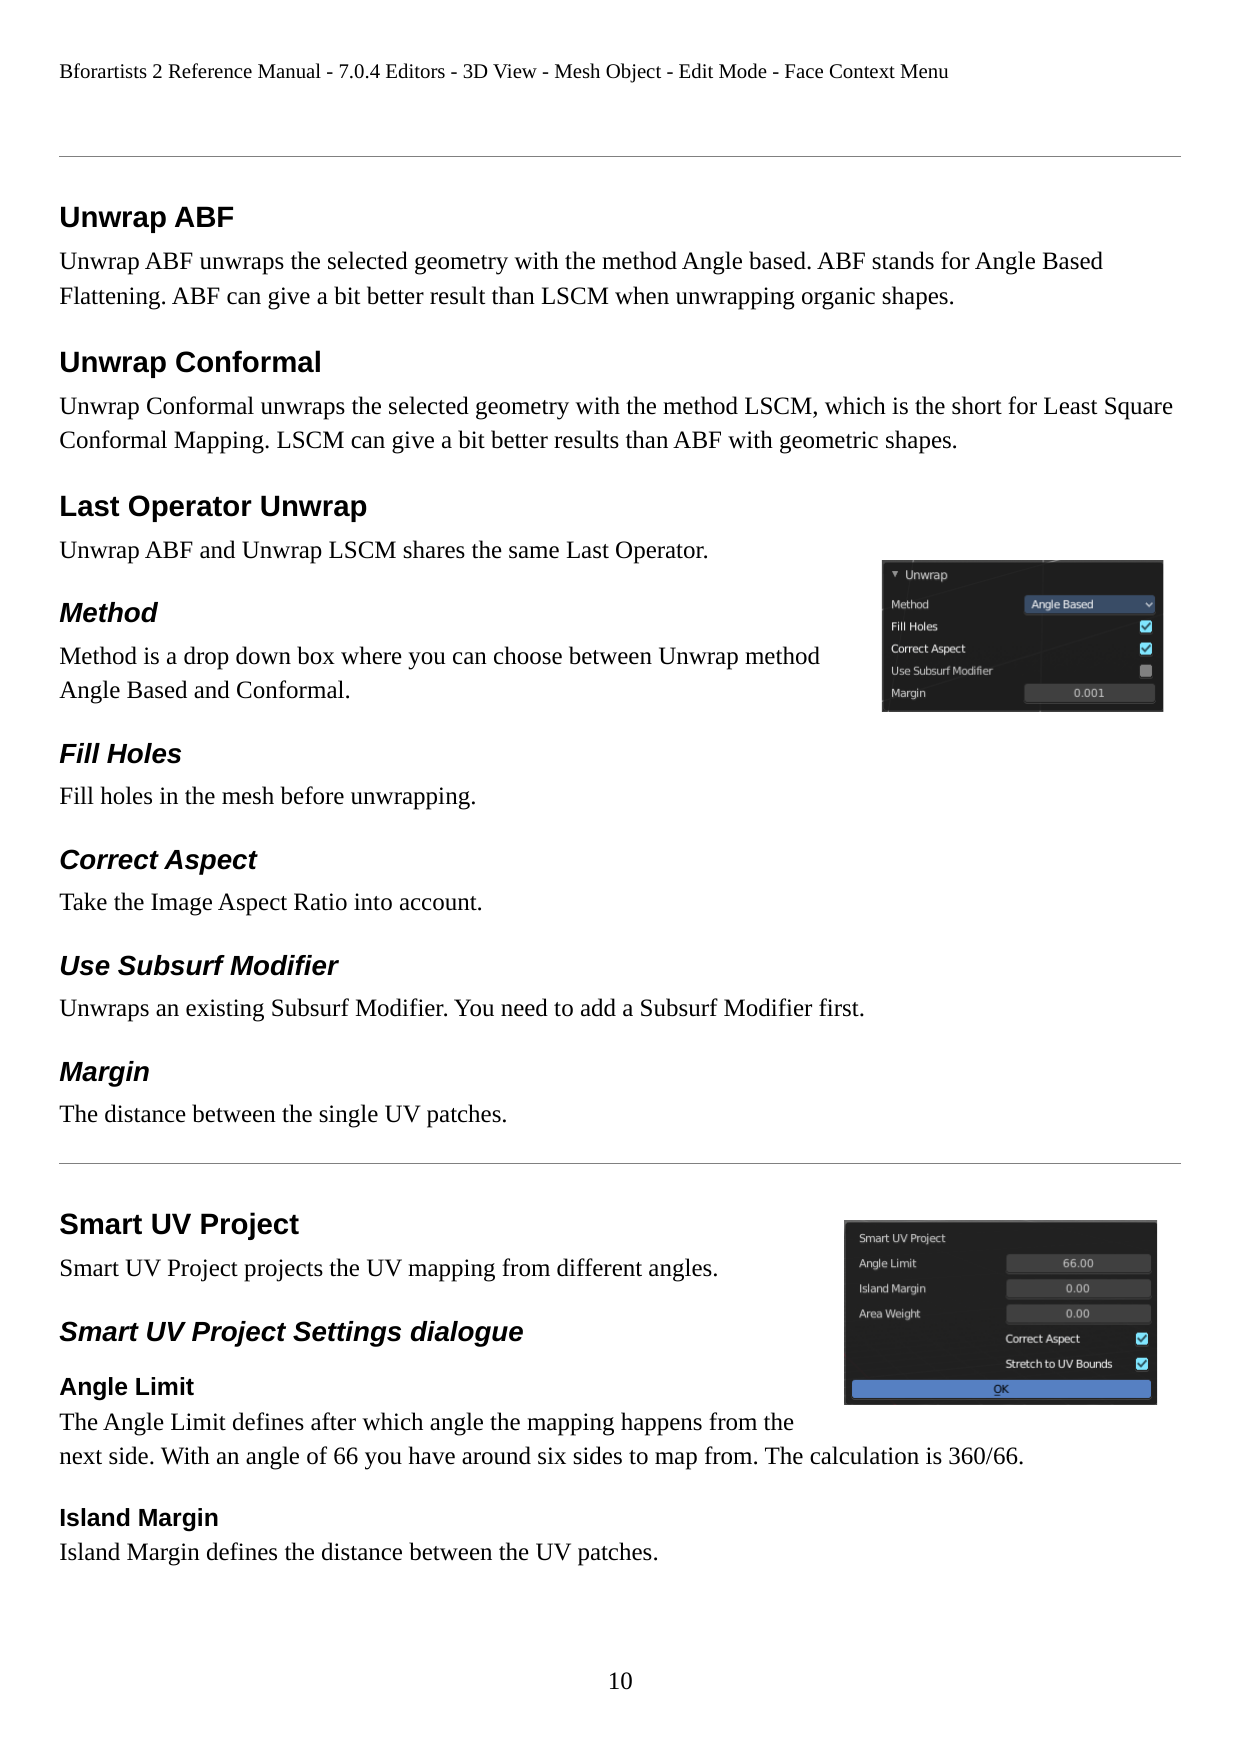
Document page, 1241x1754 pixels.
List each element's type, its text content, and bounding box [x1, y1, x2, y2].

picture [881, 560, 1164, 712]
subtitle [1158, 1315, 1181, 1347]
subtitle Method [59, 597, 881, 628]
text Unwrap ABF and Unwrap LSCM shares the same Last Operator. [59, 535, 1181, 564]
text Method is a drop down box where you can choose between Unwrap method Angle Based and Conformal. [59, 641, 881, 704]
subtitle Margin [59, 1055, 1181, 1087]
subtitle Unwrap ABF [59, 200, 1181, 234]
subtitle Angle Limit [59, 1372, 844, 1400]
text Unwrap Conformal unwraps the selected geometry with the method LSCM, which is the short for Least Square Conformal Mapping. LSCM can give a bit better results than ABF with geometric shapes. [59, 391, 1181, 454]
subtitle [1158, 1372, 1181, 1400]
subtitle Fill Holes [59, 737, 1181, 769]
text The Angle Limit defines after which angle the mapping happens from the next side. With an angle of 66 you have around six sides to map from. The calculation is 360/66. [59, 1407, 1181, 1470]
subtitle Smart UV Project Settings dialogue [59, 1315, 844, 1347]
text Unwraps an existing Subsurf Modifier. You need to add a Subsurf Modifier first. [59, 993, 1181, 1022]
subtitle Unwrap Conformal [59, 344, 1181, 378]
picture [844, 1220, 1158, 1405]
subtitle Island Margin [59, 1503, 1181, 1531]
subtitle Last Operator Unwrap [59, 489, 1181, 523]
text Take the Image Aspect Ratio into account. [59, 887, 1181, 916]
text The distance between the single UV patches. [59, 1099, 1181, 1128]
subtitle Correct Aspect [59, 843, 1181, 875]
text Fill holes in the mesh before unwrapping. [59, 781, 1181, 810]
subtitle Use Subsurf Modifier [59, 949, 1181, 981]
text Unwrap ABF unwraps the selected geometry with the method Angle based. ABF stands for Angle Based Flattening. ABF can give a bit better result than LSCM when unwrapping organic shapes. [59, 246, 1181, 309]
subtitle [1164, 597, 1181, 628]
text Smart UV Project projects the UV mapping from different angles. [59, 1253, 844, 1282]
text Island Margin defines the distance between the UV patches. [59, 1537, 1181, 1566]
subtitle Smart UV Project [59, 1207, 1181, 1241]
